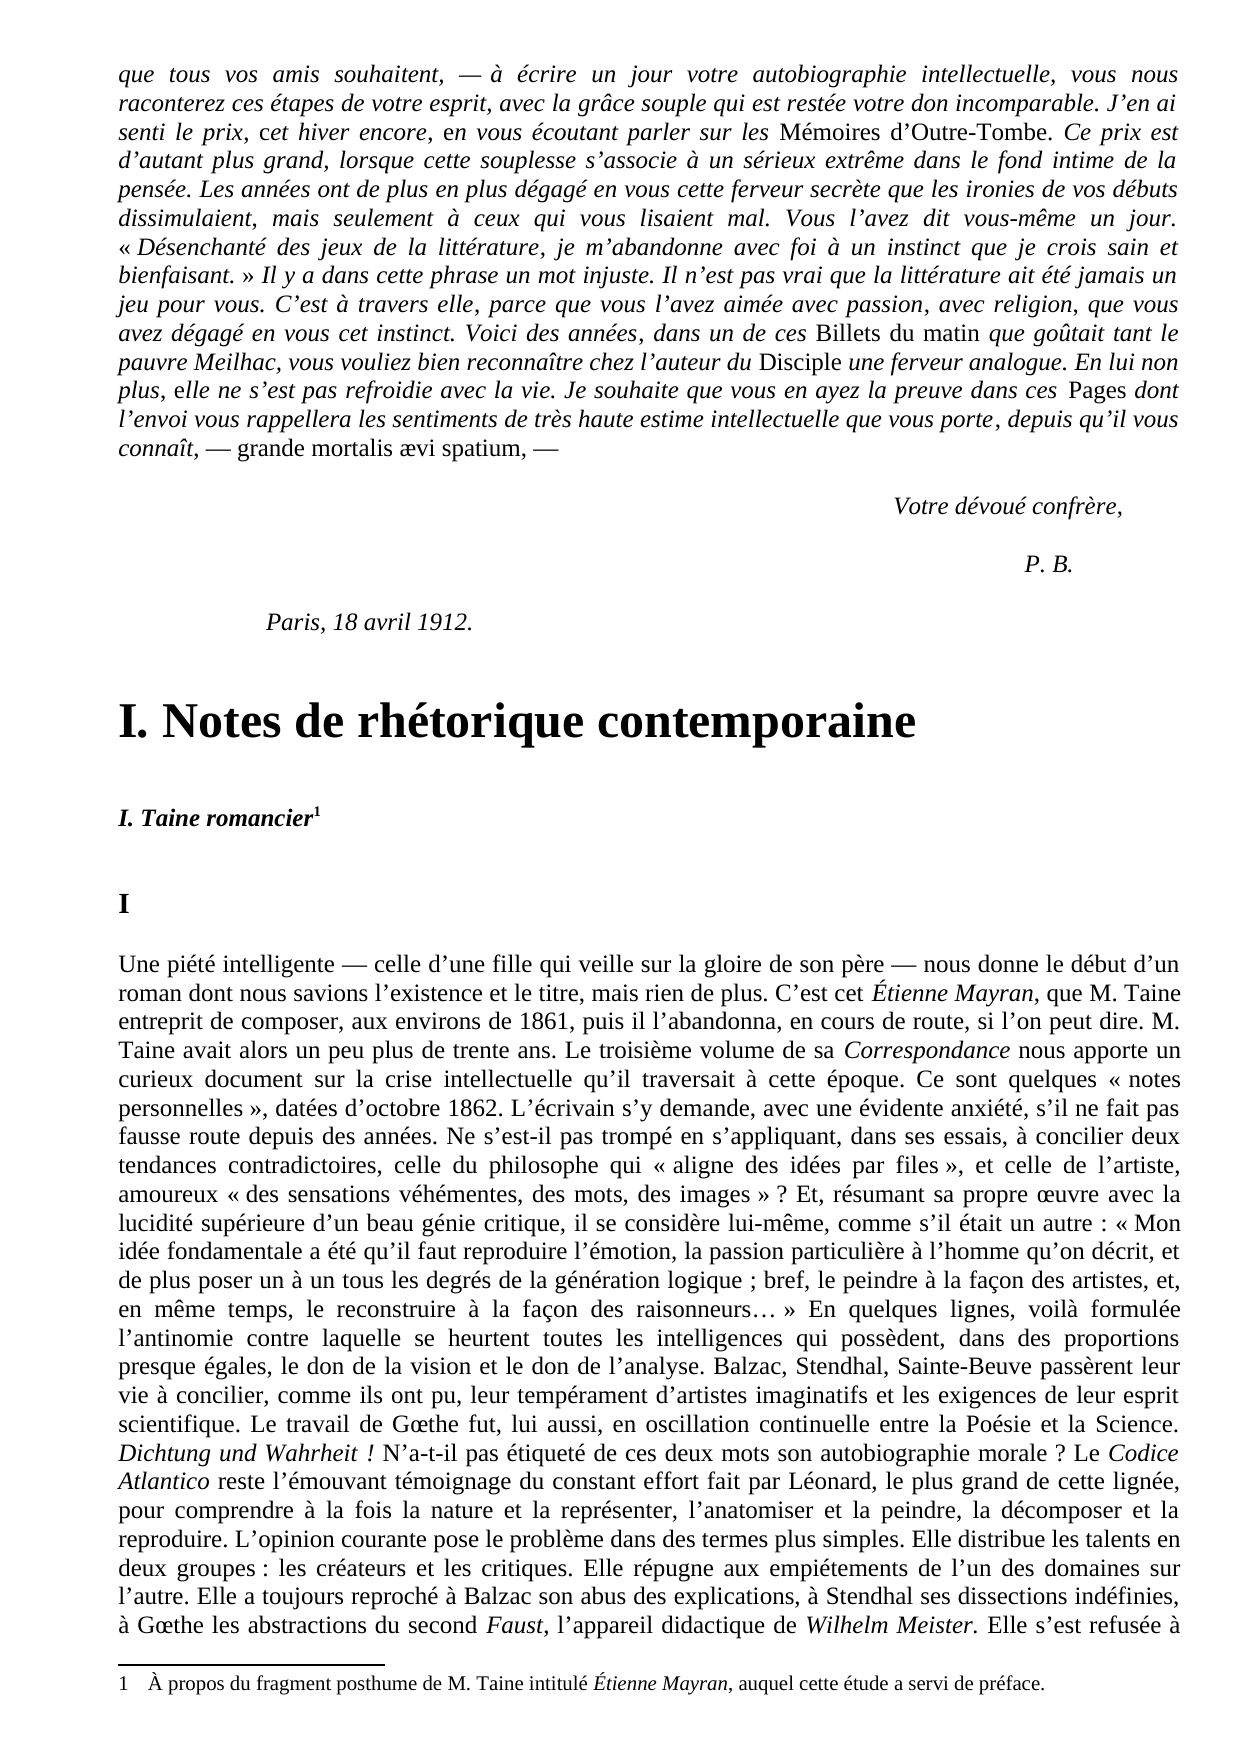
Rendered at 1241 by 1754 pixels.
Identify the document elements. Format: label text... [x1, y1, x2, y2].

subtitle I [118, 886, 1181, 919]
text Une piété intelligente — celle d’une fille qui veille sur la gloire de son père — nous donne le début d’un roman dont nous savions l’existence et le titre, mais rien de plus. C’est cet Étienne Mayran, que M. Taine entreprit de composer, aux environs de 1861, puis il l’abandonna, en cours de route, si l’on peut dire. M. Taine avait alors un peu plus de trente ans. Le troisième volume de sa Correspondance nous apporte un curieux document sur la crise intellectuelle qu’il traversait à cette époque. Ce sont quelques « notes personnelles », datées d’octobre 1862. L’écrivain s’y demande, avec une évidente anxiété, s’il ne fait pas fausse route depuis des années. Ne s’est-il pas trompé en s’appliquant, dans ses essais, à concilier deux tendances contradictoires, celle du philosophe qui « aligne des idées par files », et celle de l’artiste, amoureux « des sensations véhémentes, des mots, des images » ? Et, résumant sa propre œuvre avec la lucidité supérieure d’un beau génie critique, il se considère lui-même, comme s’il était un autre : « Mon idée fondamentale a été qu’il faut reproduire l’émotion, la passion particulière à l’homme qu’on décrit, et de plus poser un à un tous les degrés de la génération logique ; bref, le peindre à la façon des artistes, et, en même temps, le reconstruire à la façon des raisonneurs… » En quelques lignes, voilà formulée l’antinomie contre laquelle se heurtent toutes les intelligences qui possèdent, dans des proportions presque égales, le don de la vision et le don de l’analyse. Balzac, Stendhal, Sainte-Beuve passèrent leur vie à concilier, comme ils ont pu, leur tempérament d’artistes imaginatifs et les exigences de leur esprit scientifique. Le travail de Gœthe fut, lui aussi, en oscillation continuelle entre la Poésie et la Science. Dichtung und Wahrheit ! N’a-t-il pas étiqueté de ces deux mots son autobiographie morale ? Le Codice Atlantico reste l’émouvant témoignage du constant effort fait par Léonard, le plus grand de cette lignée, pour comprendre à la fois la nature et la représenter, l’anatomiser et la peindre, la décomposer et la reproduire. L’opinion courante pose le problème dans des termes plus simples. Elle distribue les talents en deux groupes : les créateurs et les critiques. Elle répugne aux empiétements de l’un des domaines sur l’autre. Elle a toujours reproché à Balzac son abus des explications, à Stendhal ses dissections indéfinies, à Gœthe les abstractions du second Faust, l’appareil didactique de Wilhelm Meister. Elle s’est refusée à [118, 949, 1181, 1639]
subtitle I. Notes de rhétorique contemporaine [118, 691, 1181, 748]
text P. B. [118, 549, 1181, 578]
text Votre dévoué confrère, [118, 491, 1181, 520]
text À propos du fragment posthume de M. Taine intitulé Étienne Mayran, auquel cette étude a servi de préface. [118, 1671, 1181, 1695]
text Paris, 18 avril 1912. [118, 607, 1181, 636]
text que tous vos amis souhaitent, — à écrire un jour votre autobiographie intellectuelle, vous nous raconterez ces étapes de votre esprit, avec la grâce souple qui est restée votre don incomparable. J’en ai senti le prix, cet hiver encore, en vous écoutant parler sur les Mémoires d’Outre-Tombe. Ce prix est d’autant plus grand, lorsque cette souplesse s’associe à un sérieux extrême dans le fond intime de la pensée. Les années ont de plus en plus dégagé en vous cette ferveur secrète que les ironies de vos débuts dissimulaient, mais seulement à ceux qui vous lisaient mal. Vous l’avez dit vous-même un jour. « Désenchanté des jeux de la littérature, je m’abandonne avec foi à un instinct que je crois sain et bienfaisant. » Il y a dans cette phrase un mot injuste. Il n’est pas vrai que la littérature ait été jamais un jeu pour vous. C’est à travers elle, parce que vous l’avez aimée avec passion, avec religion, que vous avez dégagé en vous cet instinct. Voici des années, dans un de ces Billets du matin que goûtait tant le pauvre Meilhac, vous vouliez bien reconnaître chez l’auteur du Disciple une ferveur analogue. En lui non plus, elle ne s’est pas refroidie avec la vie. Je souhaite que vous en ayez la preuve dans ces Pages dont l’envoi vous rappellera les sentiments de très haute estime intellectuelle que vous porte, depuis qu’il vous connaît, — grande mortalis ævi spatium, — [118, 59, 1181, 462]
subtitle I. Taine romancier [118, 803, 1181, 831]
